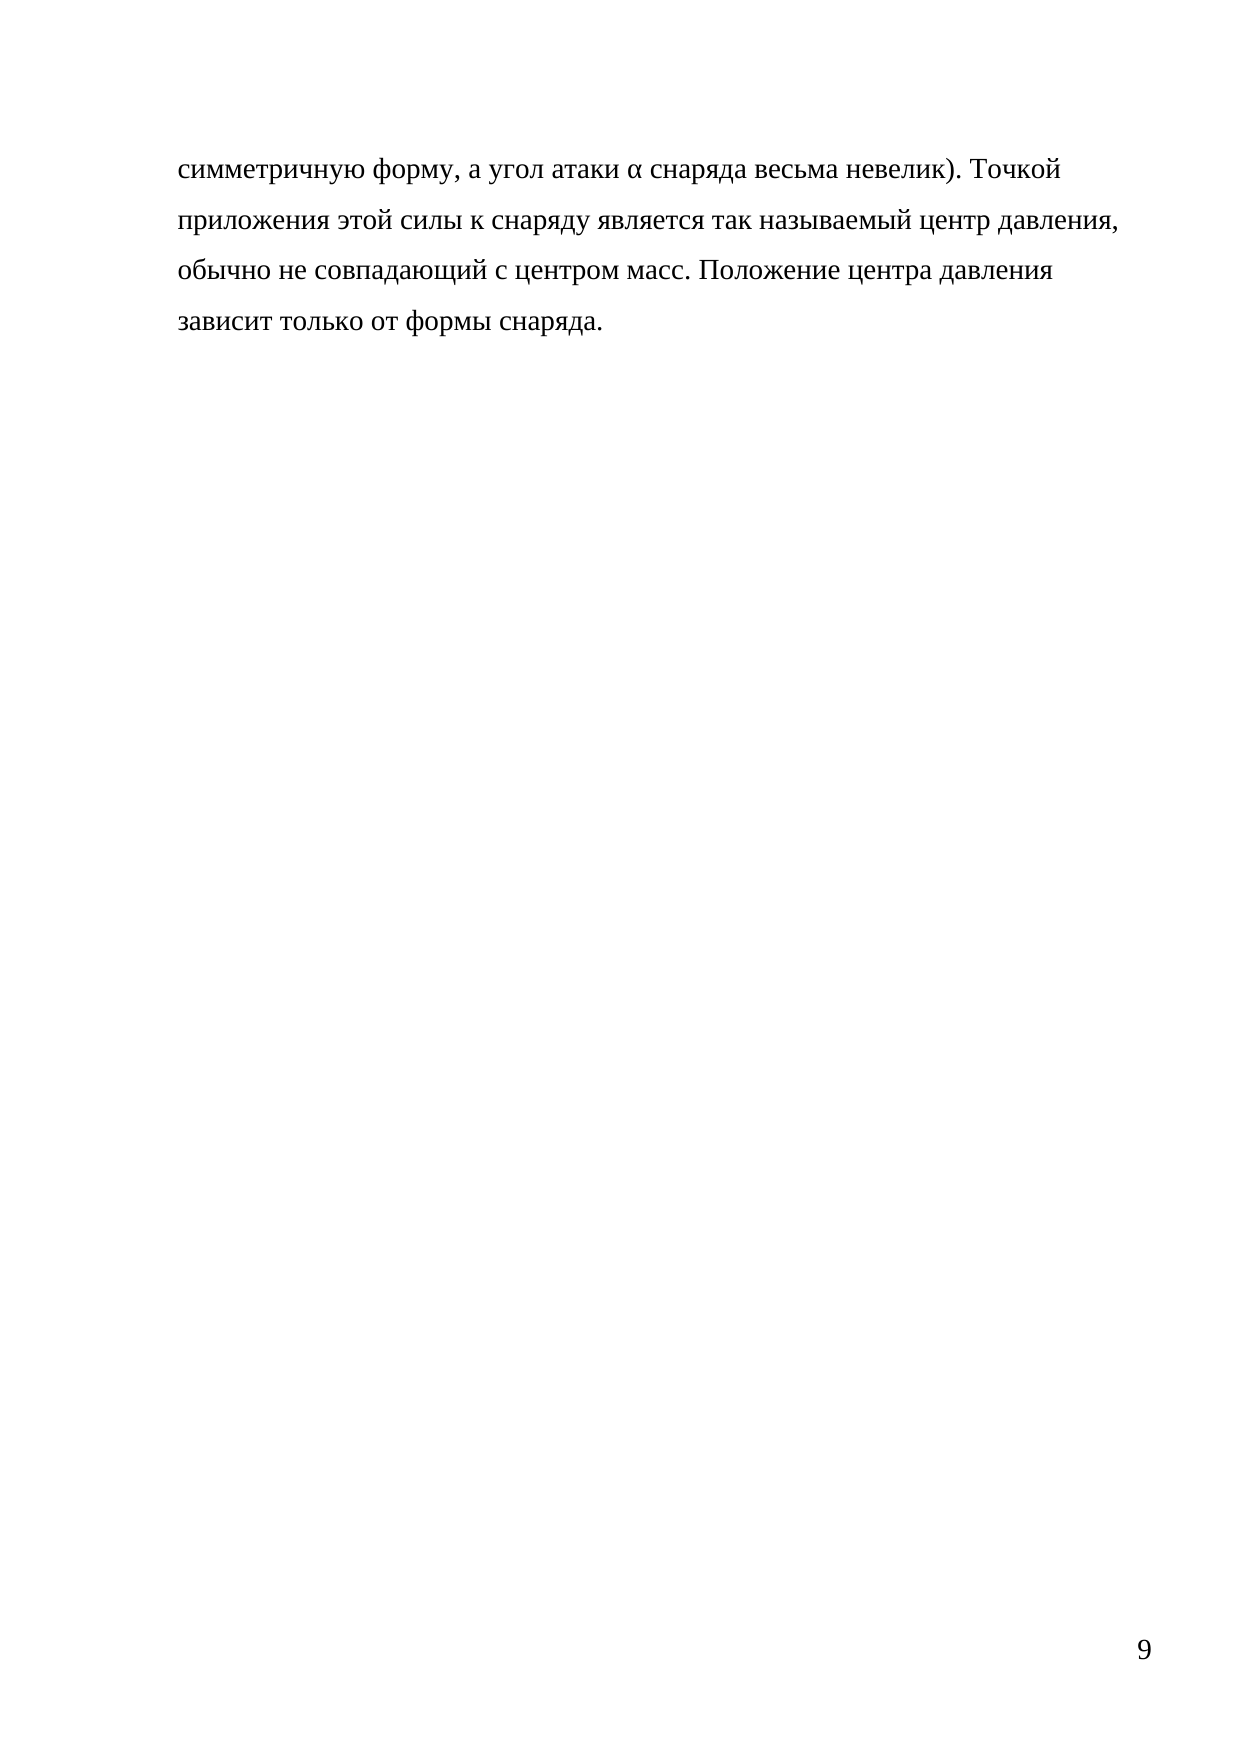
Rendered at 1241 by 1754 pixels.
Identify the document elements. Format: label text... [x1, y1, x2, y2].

text симметричную форму, а угол атаки α снаряда весьма невелик). Точкой приложения этой силы к снаряду является так называемый центр давления, обычно не совпадающий с центром масс. Положение центра давления зависит только от формы снаряда. [177, 152, 1152, 336]
